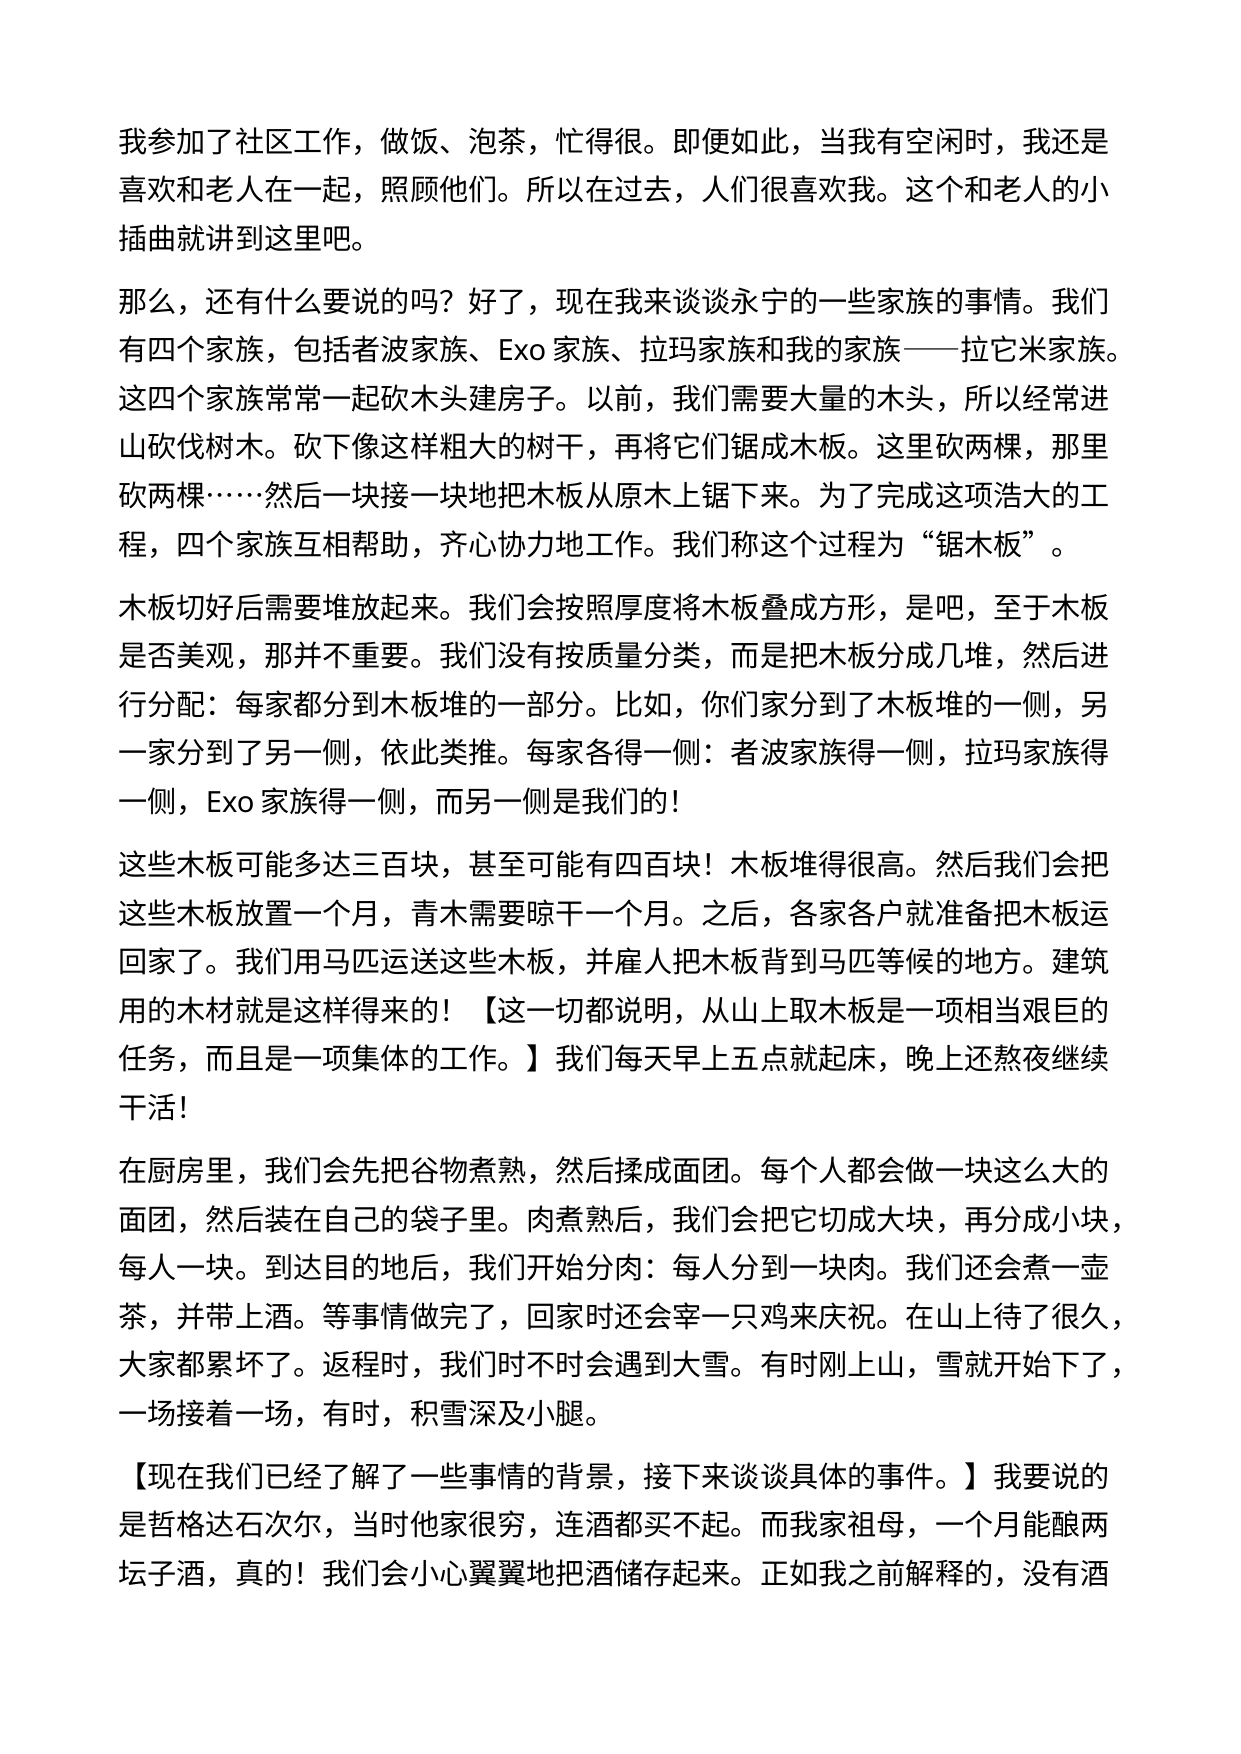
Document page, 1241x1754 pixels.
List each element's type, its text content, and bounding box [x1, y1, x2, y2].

text 在厨房里，我们会先把谷物煮熟，然后揉成面团。每个人都会做一块这么大的面团，然后装在自己的袋子里。肉煮熟后，我们会把它切成大块，再分成小块，每人一块。到达目的地后，我们开始分肉：每人分到一块肉。我们还会煮一壶茶，并带上酒。等事情做完了，回家时还会宰一只鸡来庆祝。在山上待了很久，大家都累坏了。返程时，我们时不时会遇到大雪。有时刚上山，雪就开始下了，一场接着一场，有时，积雪深及小腿。 [118, 1148, 1122, 1433]
text 这些木板可能多达三百块，甚至可能有四百块！木板堆得很高。然后我们会把这些木板放置一个月，青木需要晾干一个月。之后，各家各户就准备把木板运回家了。我们用马匹运送这些木板，并雇人把木板背到马匹等候的地方。建筑用的木材就是这样得来的！【这一切都说明，从山上取木板是一项相当艰巨的任务，而且是一项集体的工作。】我们每天早上五点就起床，晚上还熬夜继续干活！ [118, 842, 1122, 1127]
text 我参加了社区工作，做饭、泡茶，忙得很。即便如此，当我有空闲时，我还是喜欢和老人在一起，照顾他们。所以在过去，人们很喜欢我。这个和老人的小插曲就讲到这里吧。 [118, 118, 1122, 257]
text 那么，还有什么要说的吗？好了，现在我来谈谈永宁的一些家族的事情。我们有四个家族，包括者波家族、Exo家族、拉玛家族和我的家族——拉它米家族。这四个家族常常一起砍木头建房子。以前，我们需要大量的木头，所以经常进山砍伐树木。砍下像这样粗大的树干，再将它们锯成木板。这里砍两棵，那里砍两棵……然后一块接一块地把木板从原木上锯下来。为了完成这项浩大的工程，四个家族互相帮助，齐心协力地工作。我们称这个过程为“锯木板”。 [118, 278, 1122, 563]
text 【现在我们已经了解了一些事情的背景，接下来谈谈具体的事件。】我要说的是哲格达石次尔，当时他家很穷，连酒都买不起。而我家祖母，一个月能酿两坛子酒，真的！我们会小心翼翼地把酒储存起来。正如我之前解释的，没有酒 [118, 1453, 1122, 1593]
text 木板切好后需要堆放起来。我们会按照厚度将木板叠成方形，是吧，至于木板是否美观，那并不重要。我们没有按质量分类，而是把木板分成几堆，然后进行分配：每家都分到木板堆的一部分。比如，你们家分到了木板堆的一侧，另一家分到了另一侧，依此类推。每家各得一侧：者波家族得一侧，拉玛家族得一侧，Exo家族得一侧，而另一侧是我们的！ [118, 584, 1122, 821]
